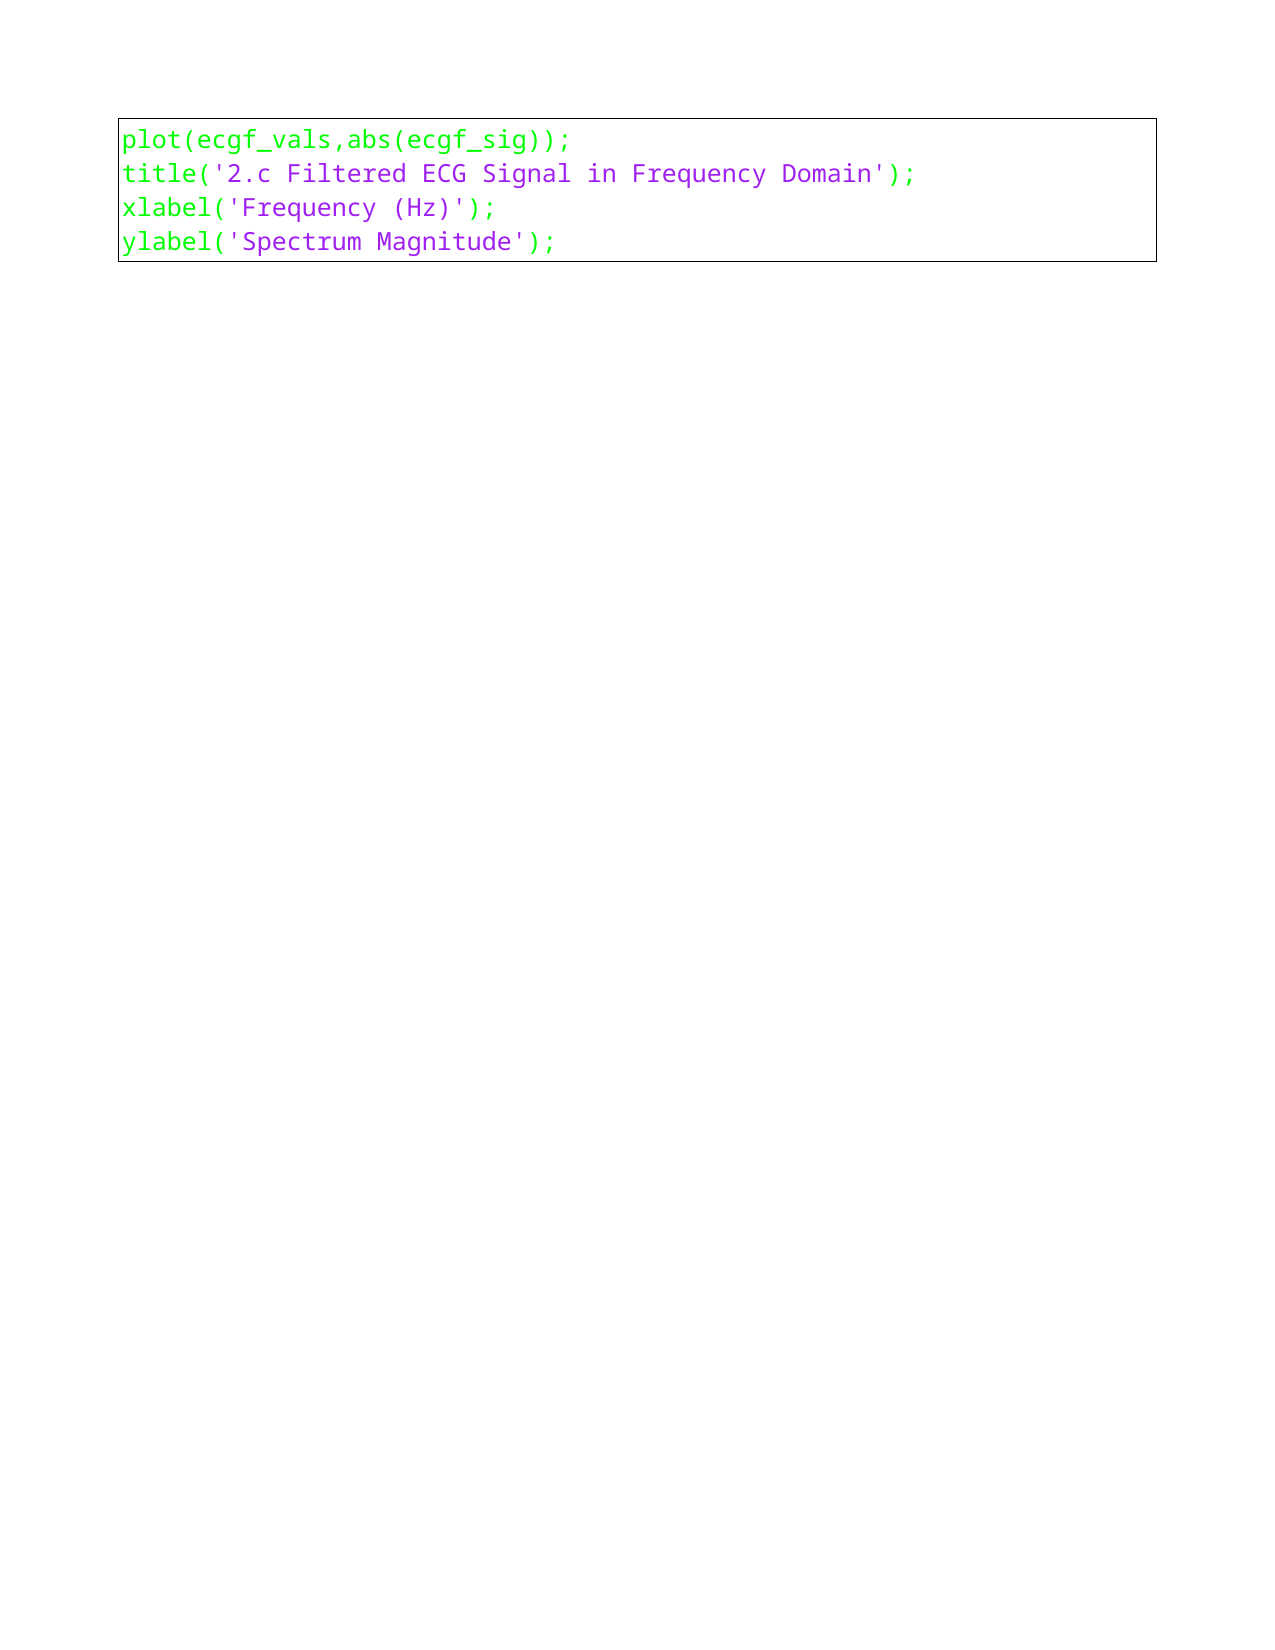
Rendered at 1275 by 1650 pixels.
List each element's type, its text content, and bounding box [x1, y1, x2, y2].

text ylabel('Spectrum Magnitude'); [119, 220, 1156, 261]
text xlabel('Frequency (Hz)'); [119, 186, 1156, 220]
text plot(ecgf_vals,abs(ecgf_sig)); [119, 119, 1156, 152]
text title('2.c Filtered ECG Signal in Frequency Domain'); [119, 152, 1156, 186]
